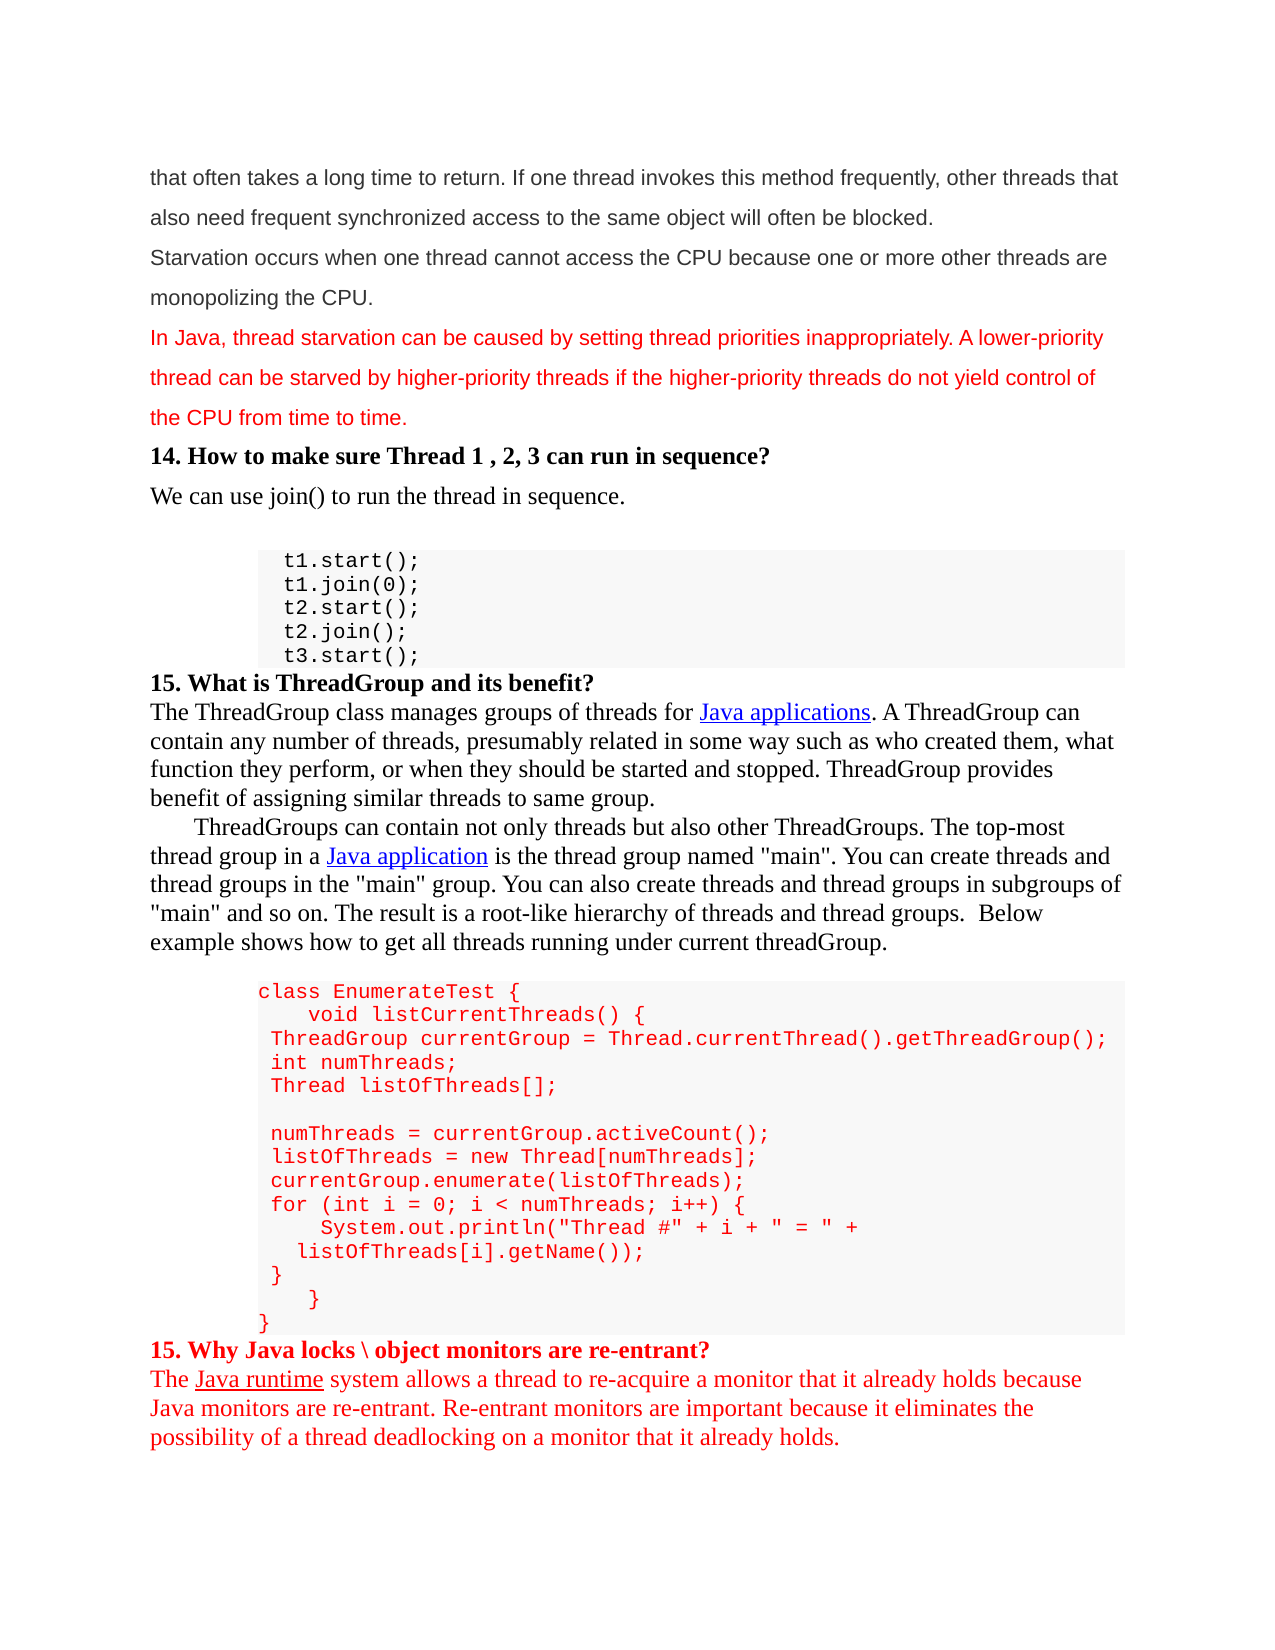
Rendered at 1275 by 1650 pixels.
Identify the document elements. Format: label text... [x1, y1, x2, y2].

text void listCurrentThreads() { [258, 1004, 1125, 1028]
text } [258, 1264, 1125, 1288]
text t2.start(); [258, 597, 1125, 621]
text } [258, 1288, 1125, 1312]
text class EnumerateTest { [258, 981, 1125, 1004]
text 15. Why Java locks \ object monitors are re-entrant? The Java runtime system allows a thread to re-acquire a monitor that it already holds because Java monitors are re-entrant. Re-entrant monitors are important because it eliminates the possibility of a thread deadlocking on a monitor that it already holds. [150, 1335, 1125, 1450]
text System.out.println("Thread #" + i + " = " + listOfThreads[i].getName()); [258, 1217, 1125, 1264]
text numThreads = currentGroup.activeCount(); [258, 1123, 1125, 1146]
text Thread listOfThreads[]; [258, 1075, 1125, 1099]
text for (int i = 0; i < numThreads; i++) { [258, 1193, 1125, 1217]
text int numThreads; [258, 1052, 1125, 1075]
text } [258, 1312, 1125, 1335]
text The ThreadGroup class manages groups of threads for Java applications. A ThreadGroup can contain any number of threads, presumably related in some way such as who created them, what function they perform, or when they should be started and stopped. ThreadGroup provides benefit of assigning similar threads to same group. [150, 697, 1125, 812]
text 15. What is ThreadGroup and its benefit? [150, 668, 1125, 697]
text currentGroup.enumerate(listOfThreads); [258, 1170, 1125, 1193]
text listOfThreads = new Thread[numThreads]; [258, 1146, 1125, 1170]
text t1.start(); [258, 550, 1125, 574]
text t1.join(0); [258, 574, 1125, 597]
text ThreadGroups can contain not only threads but also other ThreadGroups. The top-most thread group in a Java application is the thread group named "main". You can create threads and thread groups in the "main" group. You can also create threads and thread groups in subgroups of "main" and so on. The result is a root-like hierarchy of threads and thread groups. Below example shows how to get all threads running under current threadGroup. [150, 812, 1125, 956]
text that often takes a long time to return. If one thread invokes this method frequently, other threads that also need frequent synchronized access to the same object will often be blocked. Starvation occurs when one thread cannot access the CPU because one or more other threads are monopolizing the CPU. In Java, thread starvation can be caused by setting thread priorities inappropriately. A lower-priority thread can be starved by higher-priority threads if the higher-priority threads do not yield control of the CPU from time to time. 14. How to make sure Thread 1 , 2, 3 can run in sequence? We can use join() to run the thread in sequence. [150, 150, 1125, 550]
text t3.start(); [258, 644, 1125, 668]
text t2.join(); [258, 621, 1125, 644]
text ThreadGroup currentGroup = Thread.currentThread().getThreadGroup(); [258, 1028, 1125, 1052]
